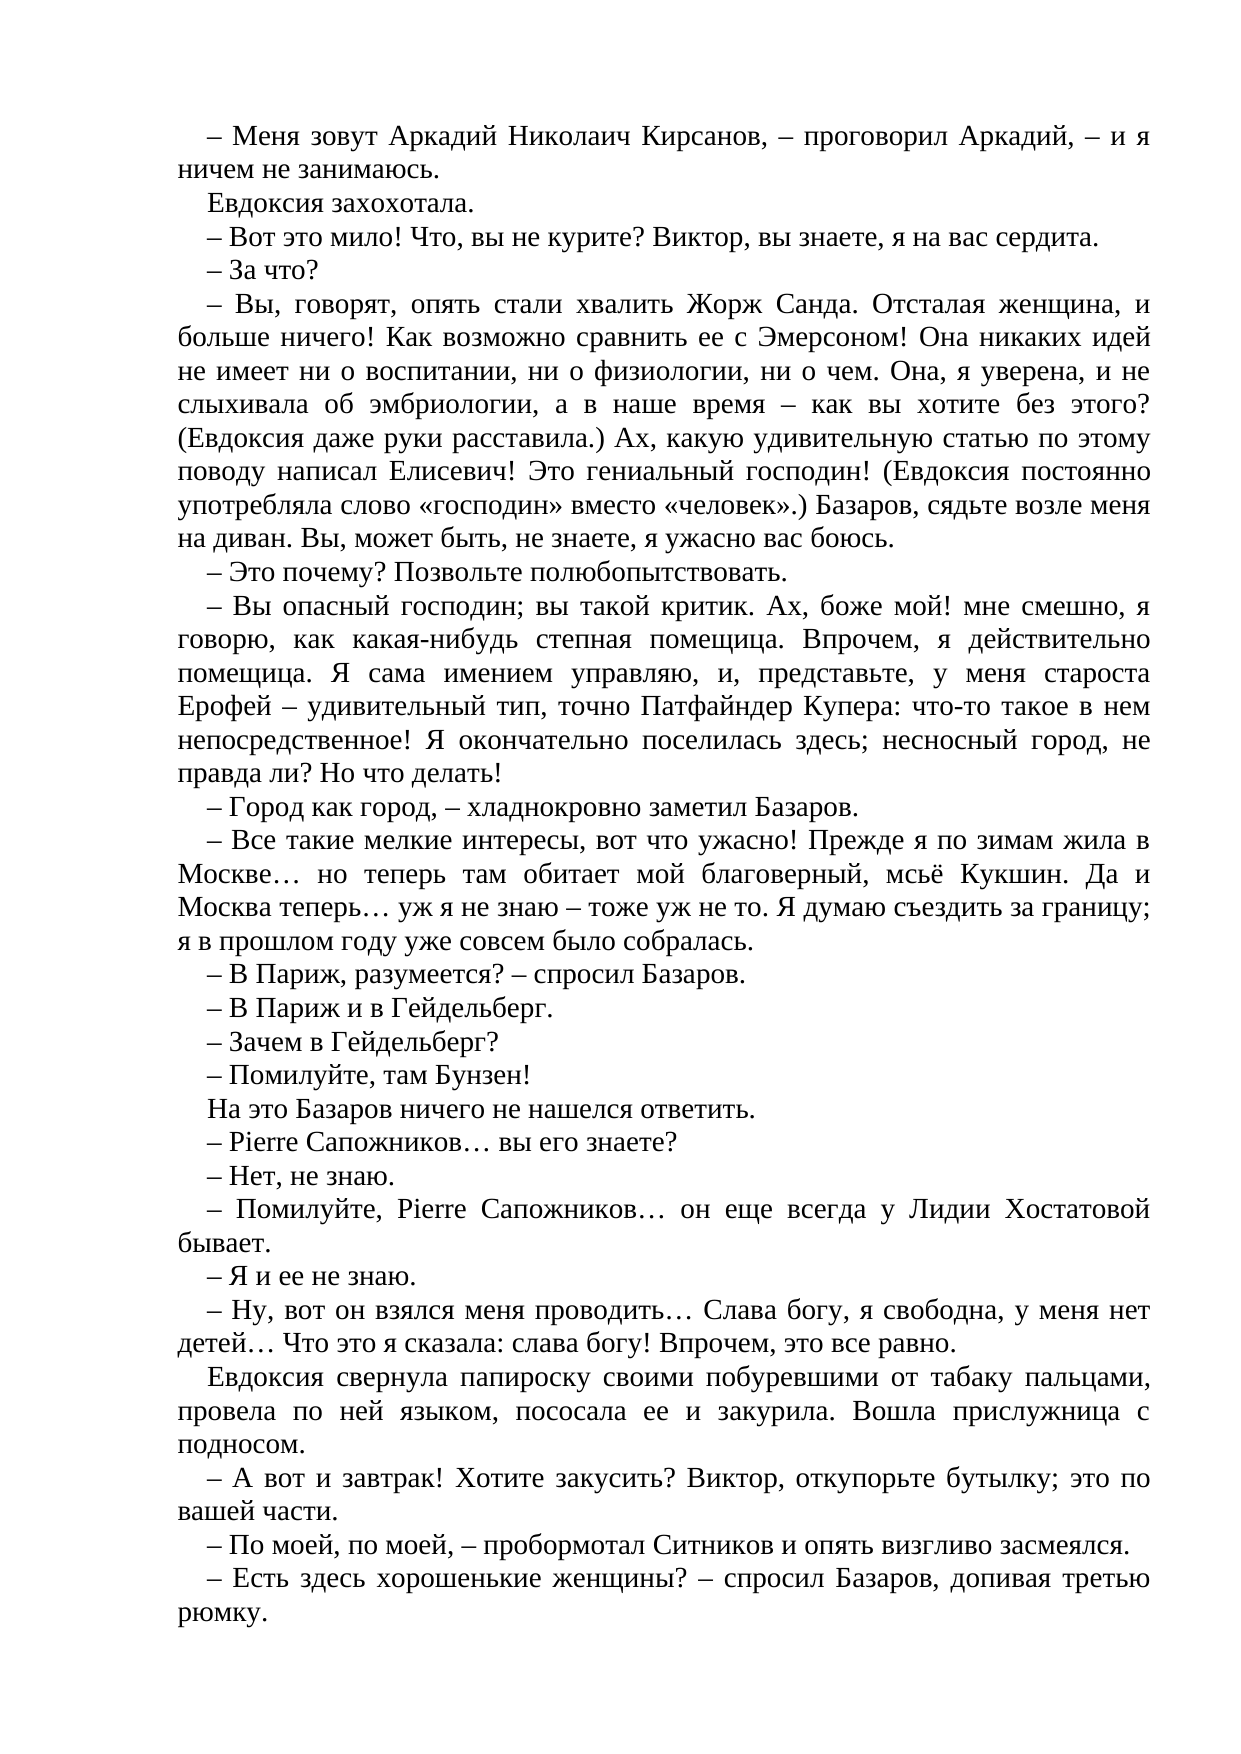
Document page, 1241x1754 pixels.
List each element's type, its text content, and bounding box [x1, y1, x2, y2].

text – Это почему? Позвольте полюбопытствовать. [177, 554, 1152, 588]
text – Вы опасный господин; вы такой критик. Ах, боже мой! мне смешно, я говорю, как какая-нибудь степная помещица. Впрочем, я действительно помещица. Я сама имением управляю, и, представьте, у меня староста Ерофей – удивительный тип, точно Патфайндер Купера: что-то такое в нем непосредственное! Я окончательно поселилась здесь; несносный город, не правда ли? Но что делать! [177, 588, 1152, 789]
text – Есть здесь хорошенькие женщины? – спросил Базаров, допивая третью рюмку. [177, 1560, 1152, 1627]
text – За что? [177, 252, 1152, 286]
text – Вы, говорят, опять стали хвалить Жорж Санда. Отсталая женщина, и больше ничего! Как возможно сравнить ее с Эмерсоном! Она никаких идей не имеет ни о воспитании, ни о физиологии, ни о чем. Она, я уверена, и не слыхивала об эмбриологии, а в наше время – как вы хотите без этого? (Евдоксия даже руки расставила.) Ах, какую удивительную статью по этому поводу написал Елисевич! Это гениальный господин! (Евдоксия постоянно употребляла слово «господин» вместо «человек».) Базаров, сядьте возле меня на диван. Вы, может быть, не знаете, я ужасно вас боюсь. [177, 286, 1152, 554]
text – А вот и завтрак! Хотите закусить? Виктор, откупорьте бутылку; это по вашей части. [177, 1460, 1152, 1527]
text – Нет, не знаю. [177, 1158, 1152, 1191]
text Евдоксия захохотала. [177, 185, 1152, 219]
text – По моей, по моей, – пробормотал Ситников и опять визгливо засмеялся. [177, 1527, 1152, 1560]
text – В Париж и в Гейдельберг. [177, 990, 1152, 1024]
text – Вот это мило! Что, вы не курите? Виктор, вы знаете, я на вас сердита. [177, 219, 1152, 252]
text На это Базаров ничего не нашелся ответить. [177, 1091, 1152, 1124]
text Евдоксия свернула папироску своими побуревшими от табаку пальцами, провела по ней языком, пососала ее и закурила. Вошла прислужница с подносом. [177, 1359, 1152, 1460]
text – Ну, вот он взялся меня проводить… Слава богу, я свободна, у меня нет детей… Что это я сказала: слава богу! Впрочем, это все равно. [177, 1292, 1152, 1359]
text – Помилуйте, Pierre Сапожников… он еще всегда у Лидии Хостатовой бывает. [177, 1191, 1152, 1258]
text – Все такие мелкие интересы, вот что ужасно! Прежде я по зимам жила в Москве… но теперь там обитает мой благоверный, мсьё Кукшин. Да и Москва теперь… уж я не знаю – тоже уж не то. Я думаю съездить за границу; я в прошлом году уже совсем было собралась. [177, 822, 1152, 957]
text – В Париж, разумеется? – спросил Базаров. [177, 957, 1152, 990]
text – Я и ее не знаю. [177, 1258, 1152, 1292]
text – Зачем в Гейдельберг? [177, 1024, 1152, 1057]
text – Pierre Сапожников… вы его знаете? [177, 1124, 1152, 1158]
text – Помилуйте, там Бунзен! [177, 1057, 1152, 1091]
text – Меня зовут Аркадий Николаич Кирсанов, – проговорил Аркадий, – и я ничем не занимаюсь. [177, 118, 1152, 185]
text – Город как город, – хладнокровно заметил Базаров. [177, 789, 1152, 822]
